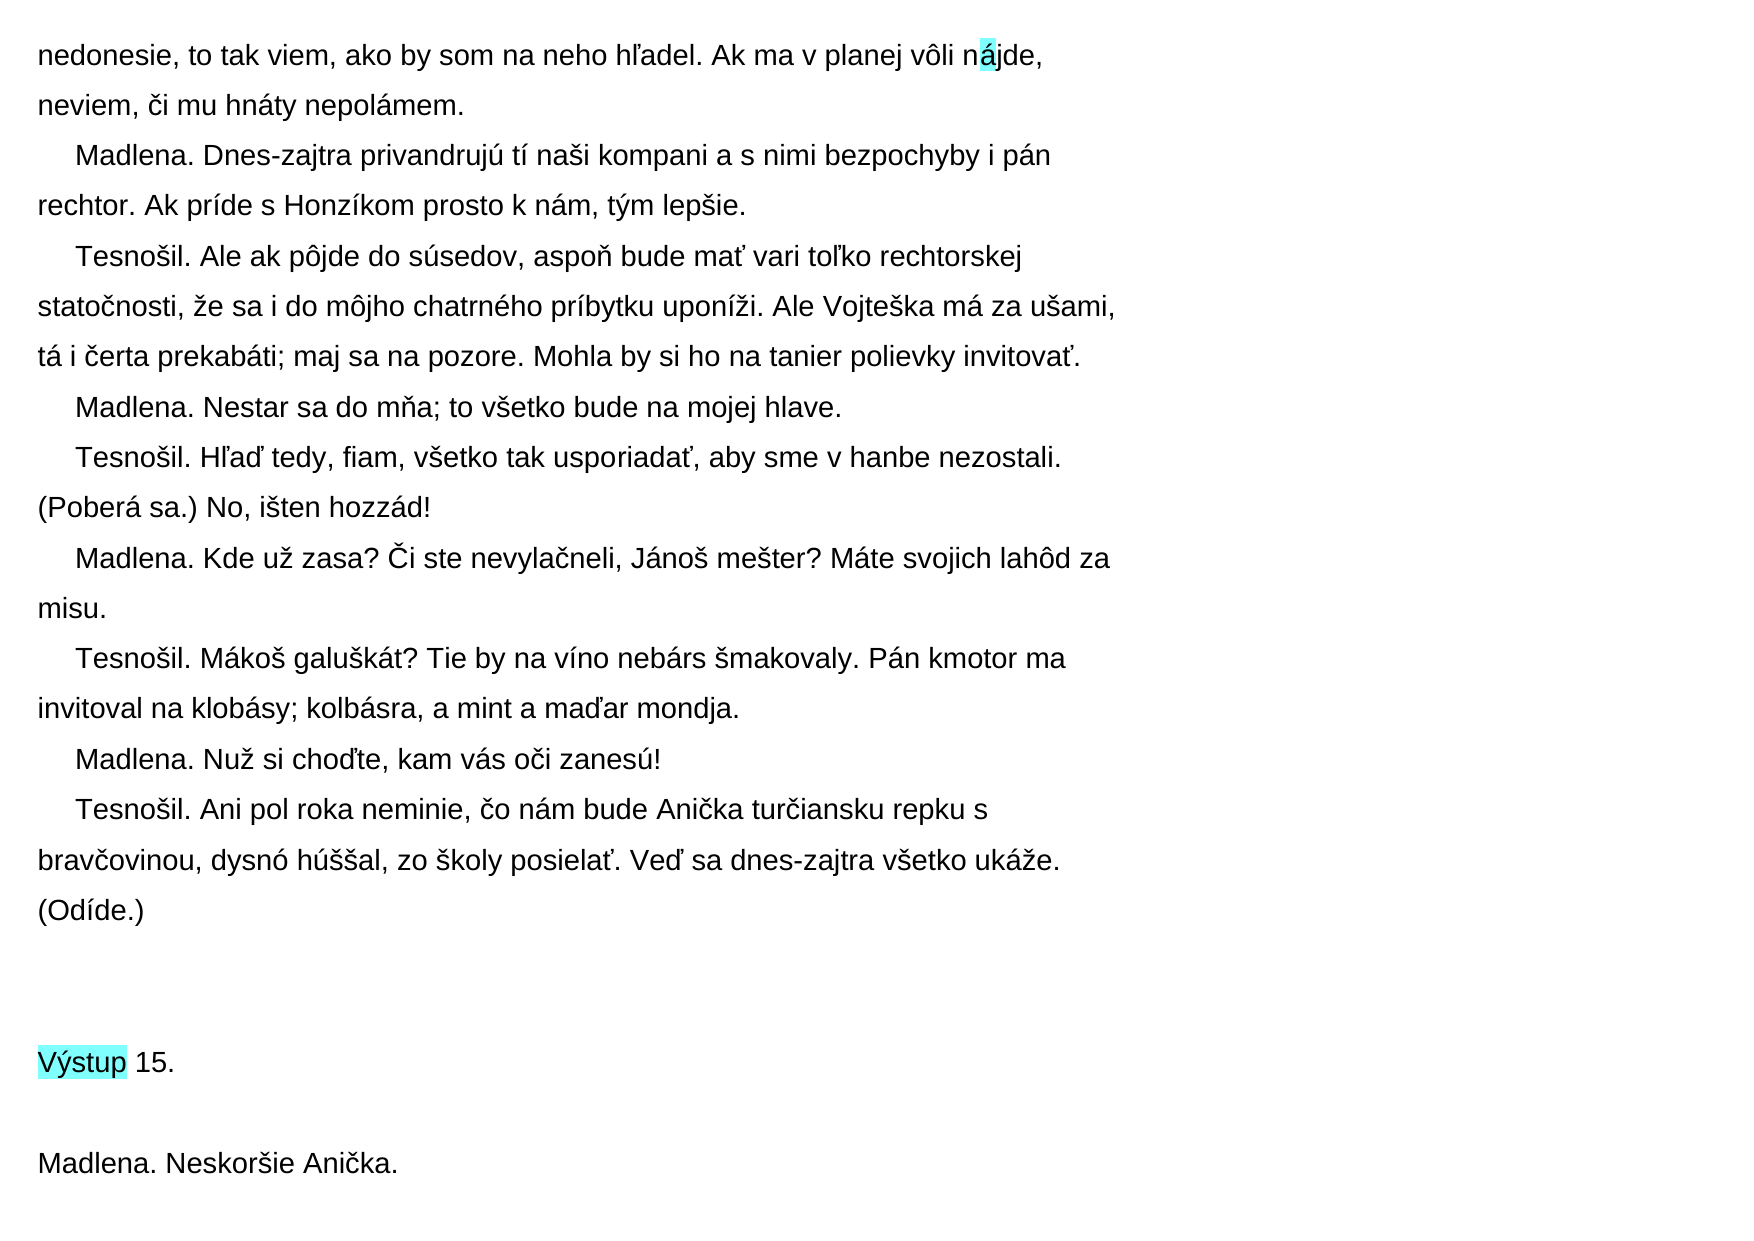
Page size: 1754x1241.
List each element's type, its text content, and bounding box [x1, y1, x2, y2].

text Výstup 15. [37, 1045, 1130, 1079]
text Madlena. Neskoršie Anička. [37, 1147, 1130, 1180]
text Madlena. Kde už zasa? Či ste nevylačneli, Jánoš mešter? Máte svojich lahôd za misu. [37, 541, 1130, 624]
text Tesnošil. Hľaď tedy, fiam, všetko tak uspo­riadať, aby sme v hanbe nezostali. (Poberá sa.) No, išten hozzád! [37, 440, 1130, 524]
text nedonesie, to tak viem, ako by som na neho hľadel. Ak ma v planej vôli nájde, neviem, či mu hnáty nepolámem. [37, 37, 1130, 121]
text Tesnošil. Mákoš galuškát? Tie by na víno nebárs šmakovaly. Pán kmotor ma invitoval na klobásy; kolbásra, a mint a maďar mondja. [37, 641, 1130, 725]
text Madlena. Nuž si choďte, kam vás oči zanesú! [37, 742, 1130, 775]
text Madlena. Nestar sa do mňa; to všetko bude na mojej hlave. [37, 390, 1130, 423]
text Tesnošil. Ani pol roka neminie, čo nám bude Anička turčiansku repku s bravčovinou, dysnó húššal, zo školy posielať. Veď sa dnes-zajtra všetko ukáže. (Odíde.) [37, 792, 1130, 926]
text Madlena. Dnes-zajtra privandrujú tí naši kompani a s nimi bezpochyby i pán rechtor. Ak príde s Honzíkom prosto k nám, tým lepšie. [37, 138, 1130, 222]
text Tesnošil. Ale ak pôjde do súsedov, aspoň bude mať vari toľko rechtorskej statočnosti, že sa i do môjho chatrného príbytku uponíži. Ale Vojteška má za ušami, tá i čerta prekabáti; maj sa na pozore. Mohla by si ho na tanier polievky invitovať. [37, 239, 1130, 373]
